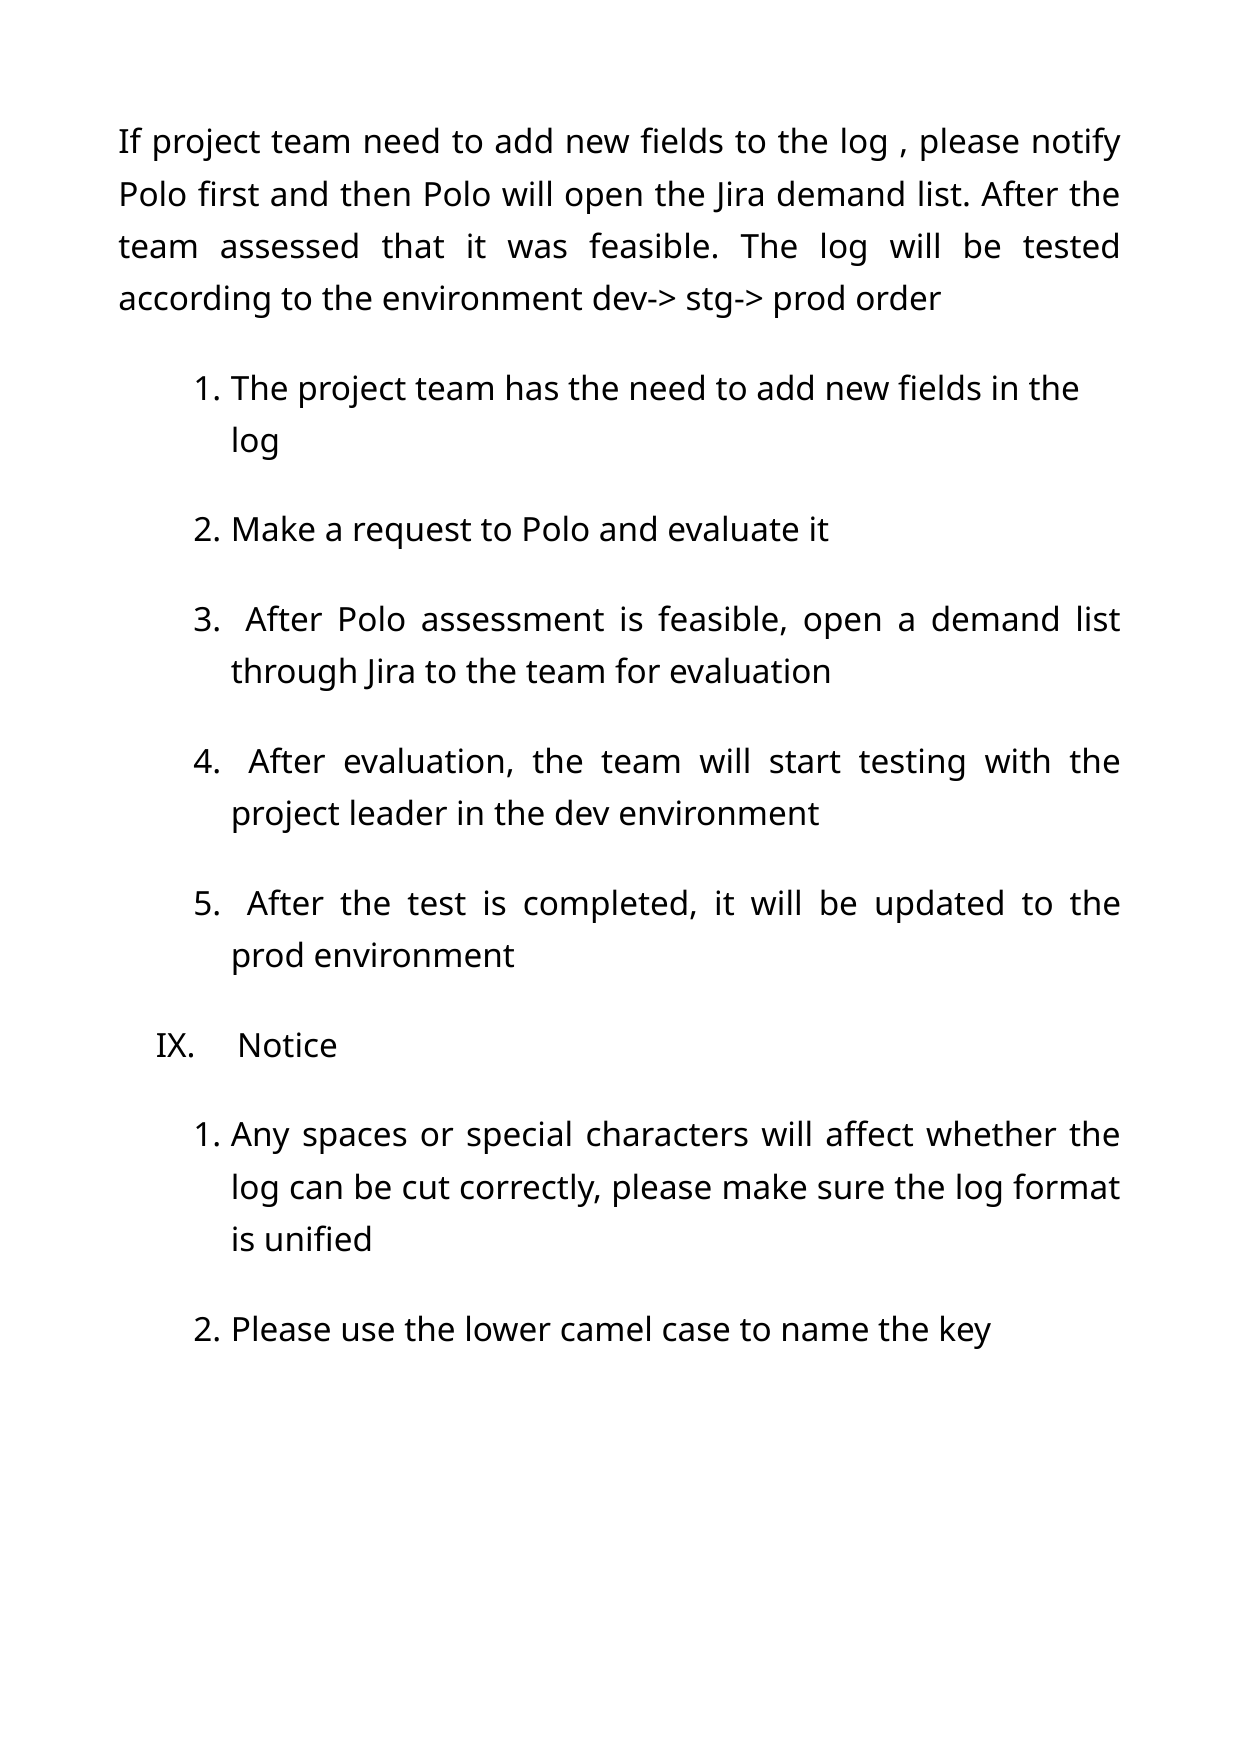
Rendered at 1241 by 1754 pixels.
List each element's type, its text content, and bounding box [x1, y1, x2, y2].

list After evaluation, the team will start testing with the project leader in the dev environment [193, 738, 1122, 835]
list After Polo assessment is feasible, open a demand list through Jira to the team for evaluation [193, 596, 1122, 693]
list Please use the lower camel case to name the key [193, 1305, 1122, 1351]
list The project team has the need to add new fields in the log [193, 364, 1122, 462]
list After the test is completed, it will be updated to the prod environment [193, 880, 1122, 977]
text If project team need to add new fields to the log , please notify Polo first and then Polo will open the Jira demand list. After the team assessed that it was feasible. The log will be tested according to the environment dev-> stg-> prod order [118, 118, 1122, 320]
list Notice [156, 1022, 1122, 1067]
list Make a request to Polo and evaluate it [193, 506, 1122, 552]
list Any spaces or special characters will affect whether the log can be cut correctly, please make sure the log format is unified [193, 1111, 1122, 1261]
